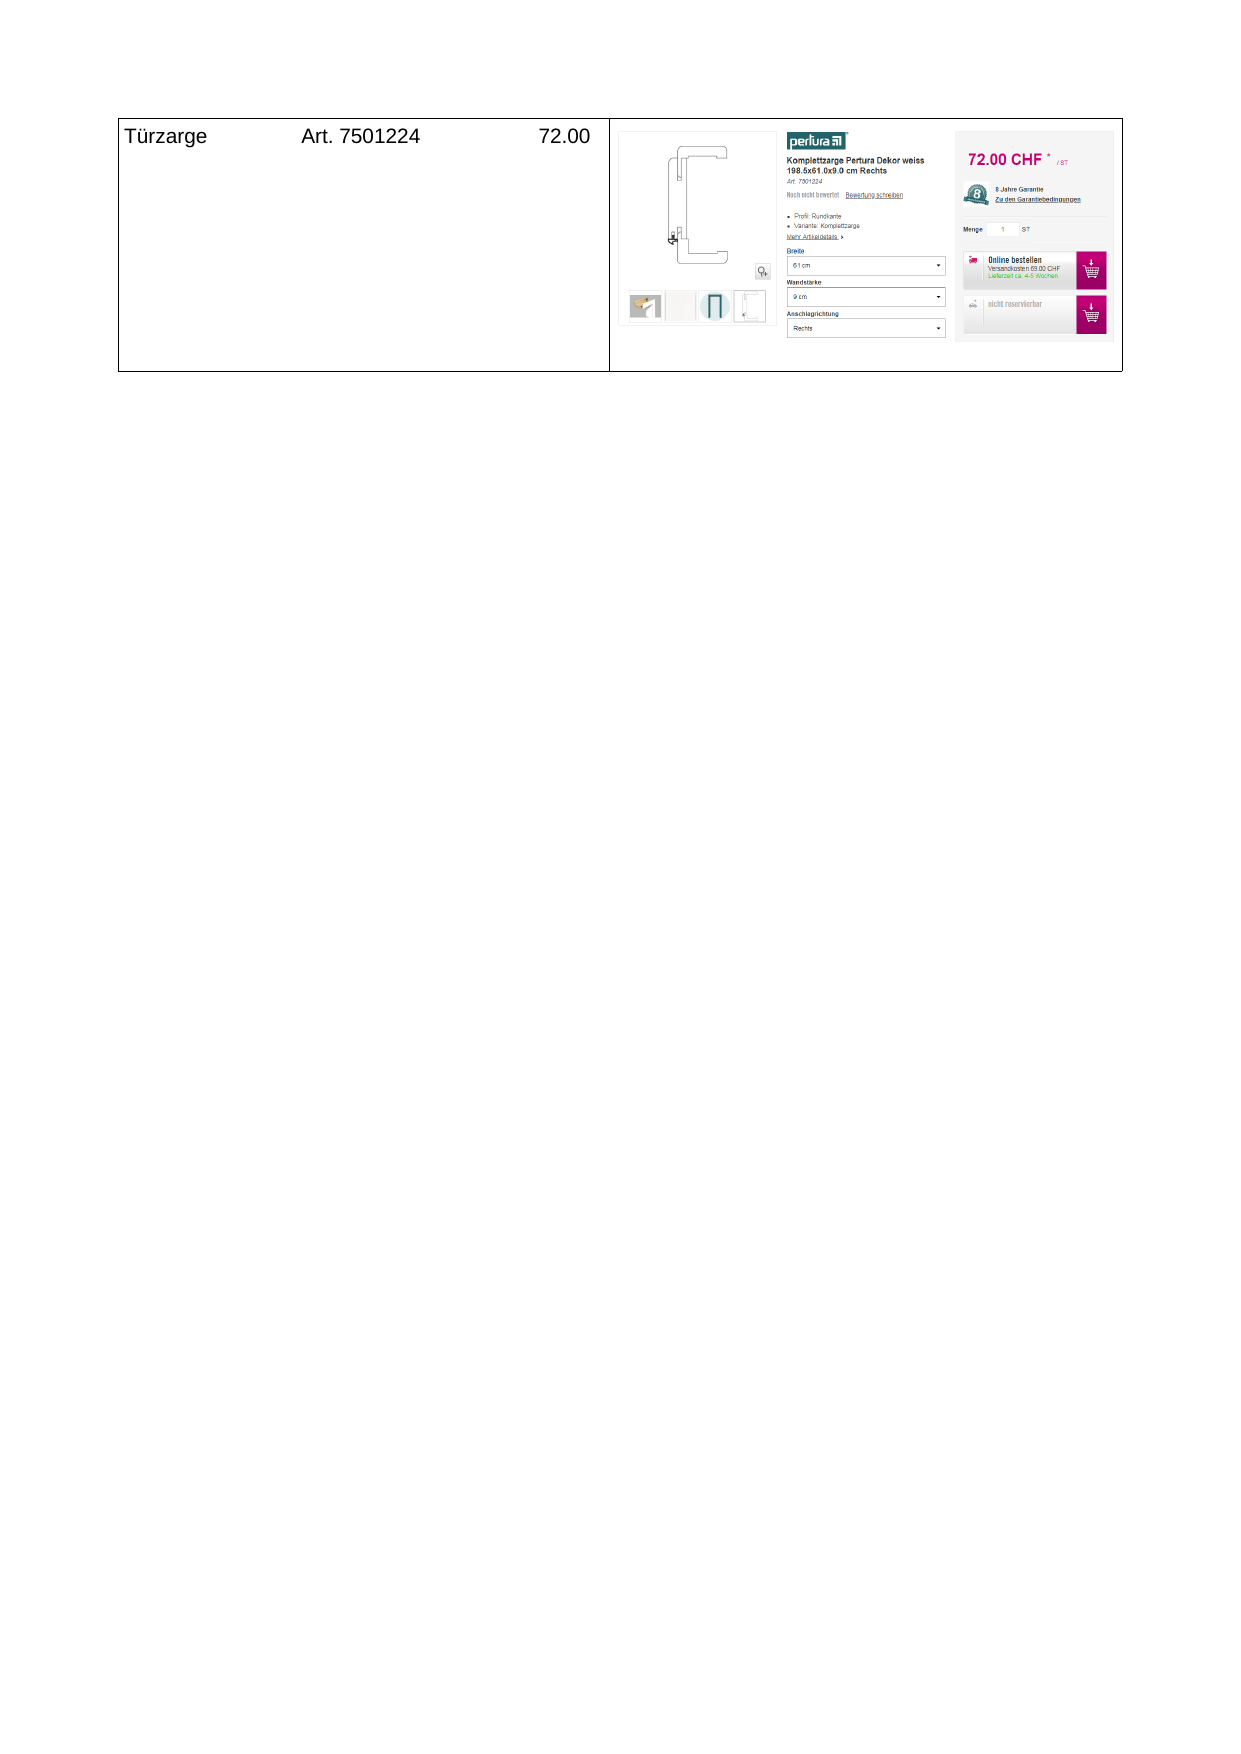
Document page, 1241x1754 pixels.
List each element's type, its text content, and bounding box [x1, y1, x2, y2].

table_cell [610, 119, 1122, 371]
picture [614, 123, 1117, 342]
table_cell Türzarge Art. 7501224 72.00 [119, 119, 609, 371]
